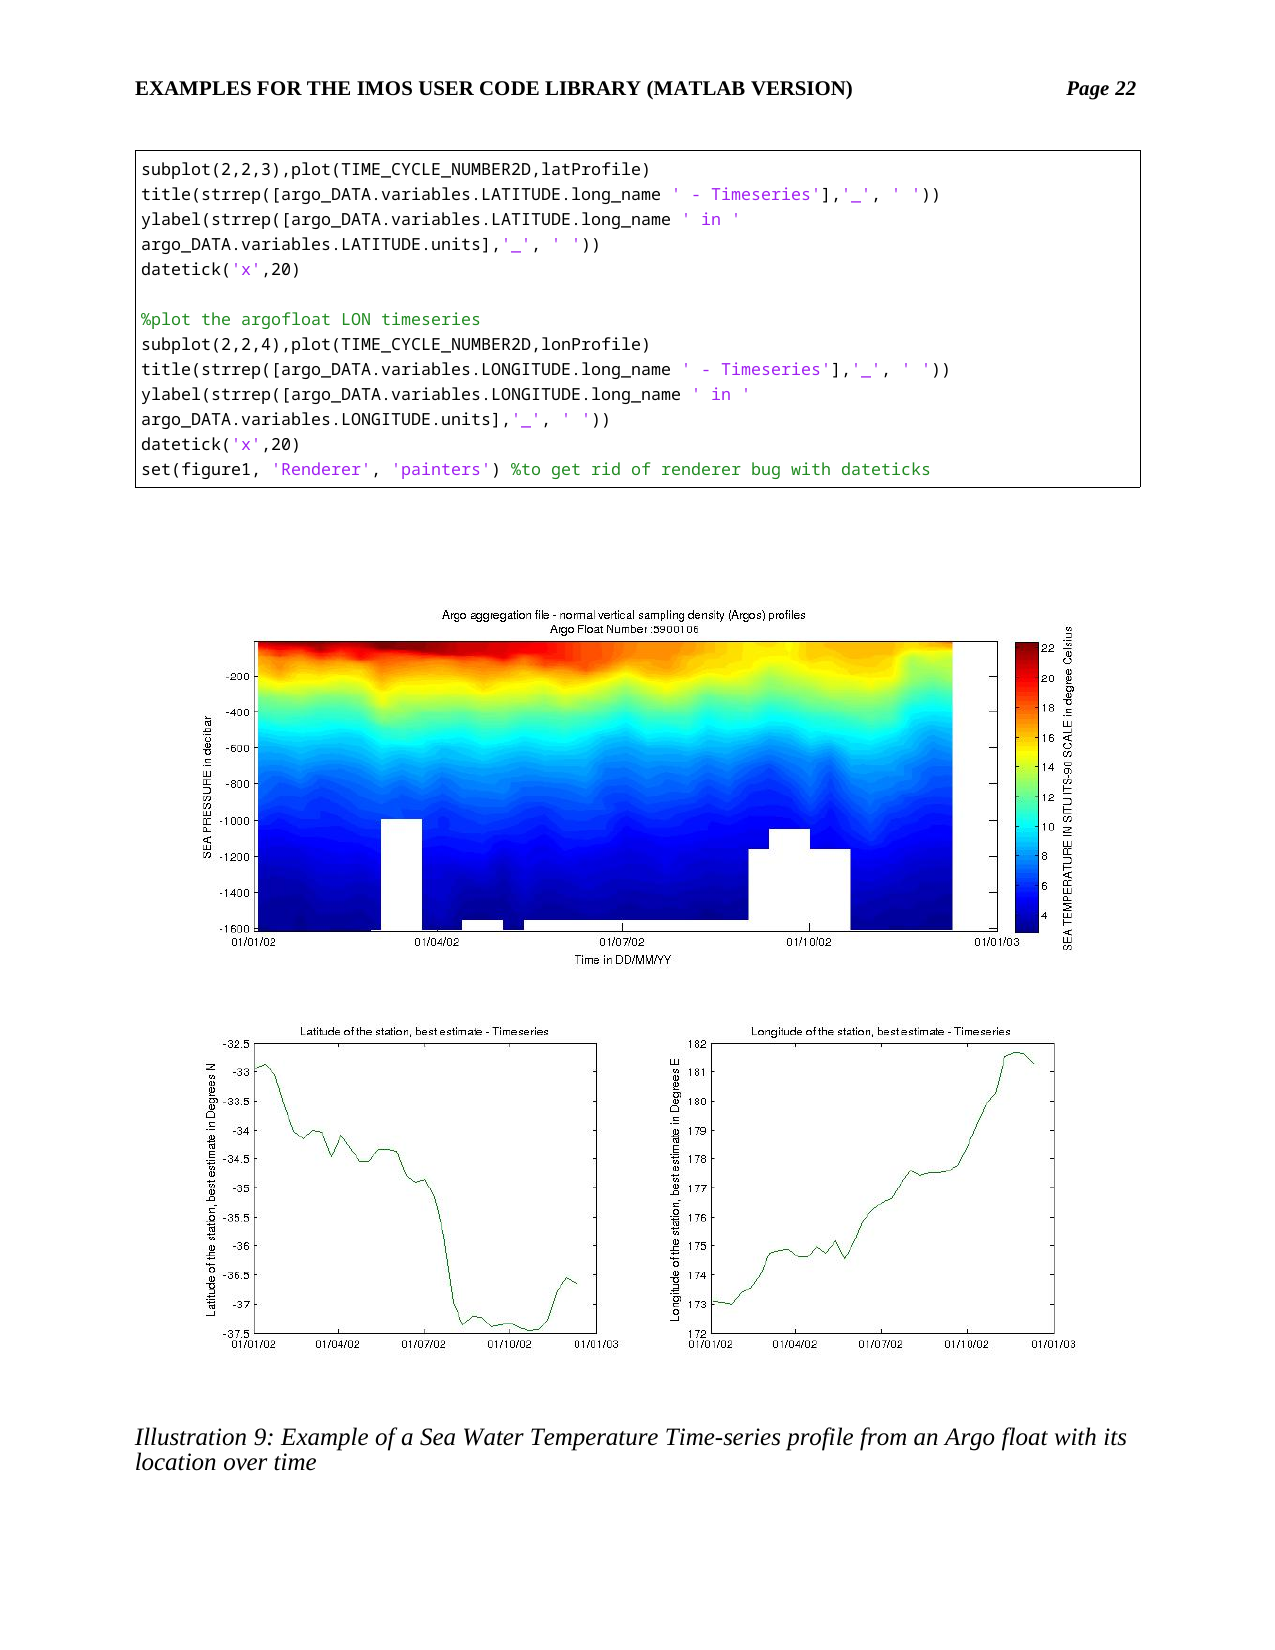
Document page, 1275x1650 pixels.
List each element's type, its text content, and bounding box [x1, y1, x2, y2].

picture [118, 576, 1157, 1426]
text Illustration 9: Example of a Sea Water Temperature Time-series profile from an Argo float with its location over time [134, 616, 1172, 1475]
table_header subplot(2,2,3),plot(TIME_CYCLE_NUMBER2D,latProfile) title(strrep([argo_DATA.variables.LATITUDE.long_name ' - Timeseries'],'_', ' ')) ylabel(strrep([argo_DATA.variables.LATITUDE.long_name ' in ' argo_DATA.variables.LATITUDE.units],'_', ' ')) datetick('x',20) %plot the argofloat LON timeseries subplot(2,2,4),plot(TIME_CYCLE_NUMBER2D,lonProfile) title(strrep([argo_DATA.variables.LONGITUDE.long_name ' - Timeseries'],'_', ' ')) ylabel(strrep([argo_DATA.variables.LONGITUDE.long_name ' in ' argo_DATA.variables.LONGITUDE.units],'_', ' ')) datetick('x',20) set(figure1, 'Renderer', 'painters') %to get rid of renderer bug with dateticks [136, 151, 1140, 487]
